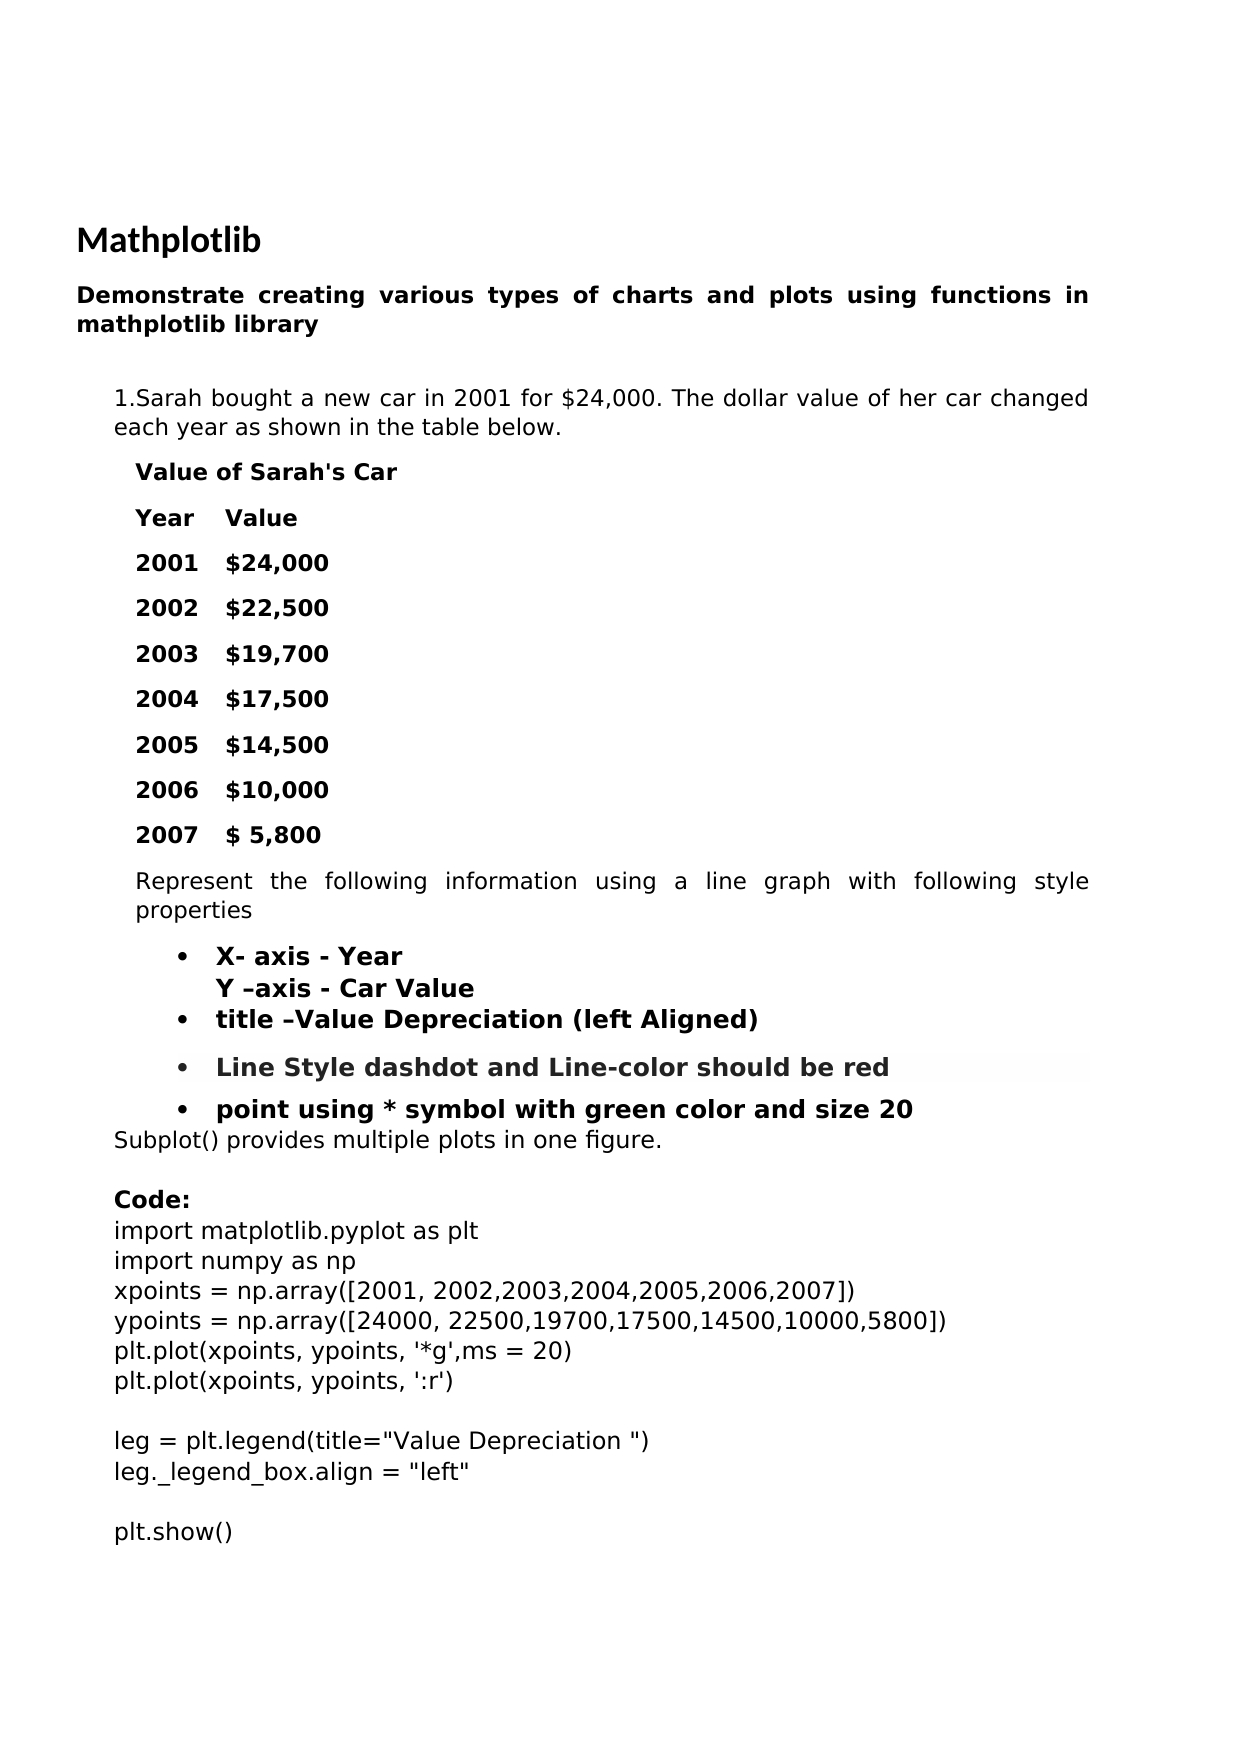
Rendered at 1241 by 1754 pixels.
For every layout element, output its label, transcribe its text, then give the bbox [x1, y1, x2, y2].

text 2007 $ 5,800 [135, 823, 1090, 849]
list xpoints = np.array([2001, 2002,2003,2004,2005,2006,2007]) [114, 1277, 1090, 1305]
text 2003 $19,700 [135, 641, 1090, 668]
list plt.plot(xpoints, ypoints, ':r') [114, 1367, 1090, 1395]
text Demonstrate creating various types of charts and plots using functions in mathplotlib library [76, 282, 1090, 338]
text Value of Sarah's Car [135, 459, 1090, 486]
list import numpy as np [114, 1247, 1090, 1275]
text Year Value [135, 505, 1090, 531]
list Subplot() provides multiple plots in one figure. [114, 1126, 1090, 1154]
list ypoints = np.array([24000, 22500,19700,17500,14500,10000,5800]) [114, 1307, 1090, 1335]
text Represent the following information using a line graph with following style properties [135, 868, 1090, 923]
list X- axis - Year [178, 942, 1090, 971]
text 2004 $17,500 [135, 686, 1090, 713]
list plt.show() [114, 1518, 1090, 1546]
list leg = plt.legend(title="Value Depreciation ") [114, 1427, 1090, 1455]
text 2001 $24,000 [135, 550, 1090, 577]
list Code: [114, 1187, 1090, 1214]
list title –Value Depreciation (left Aligned) [178, 1005, 1090, 1034]
list leg._legend_box.align = "left" [114, 1458, 1090, 1486]
list point using * symbol with green color and size 20 [178, 1095, 1090, 1124]
list plt.plot(xpoints, ypoints, '*g',ms = 20) [114, 1337, 1090, 1365]
list import matplotlib.pyplot as plt [114, 1217, 1090, 1245]
text 2005 $14,500 [135, 732, 1090, 758]
text 2006 $10,000 [135, 777, 1090, 804]
text Mathplotlib [76, 216, 1090, 262]
list Line Style dashdot and Line-color should be red [178, 1053, 1090, 1082]
list Y –axis - Car Value [216, 974, 1090, 1003]
list 1.Sarah bought a new car in 2001 for $24,000. The dollar value of her car changed each year as shown in the table below. [76, 385, 1090, 441]
text 2002 $22,500 [135, 596, 1090, 622]
